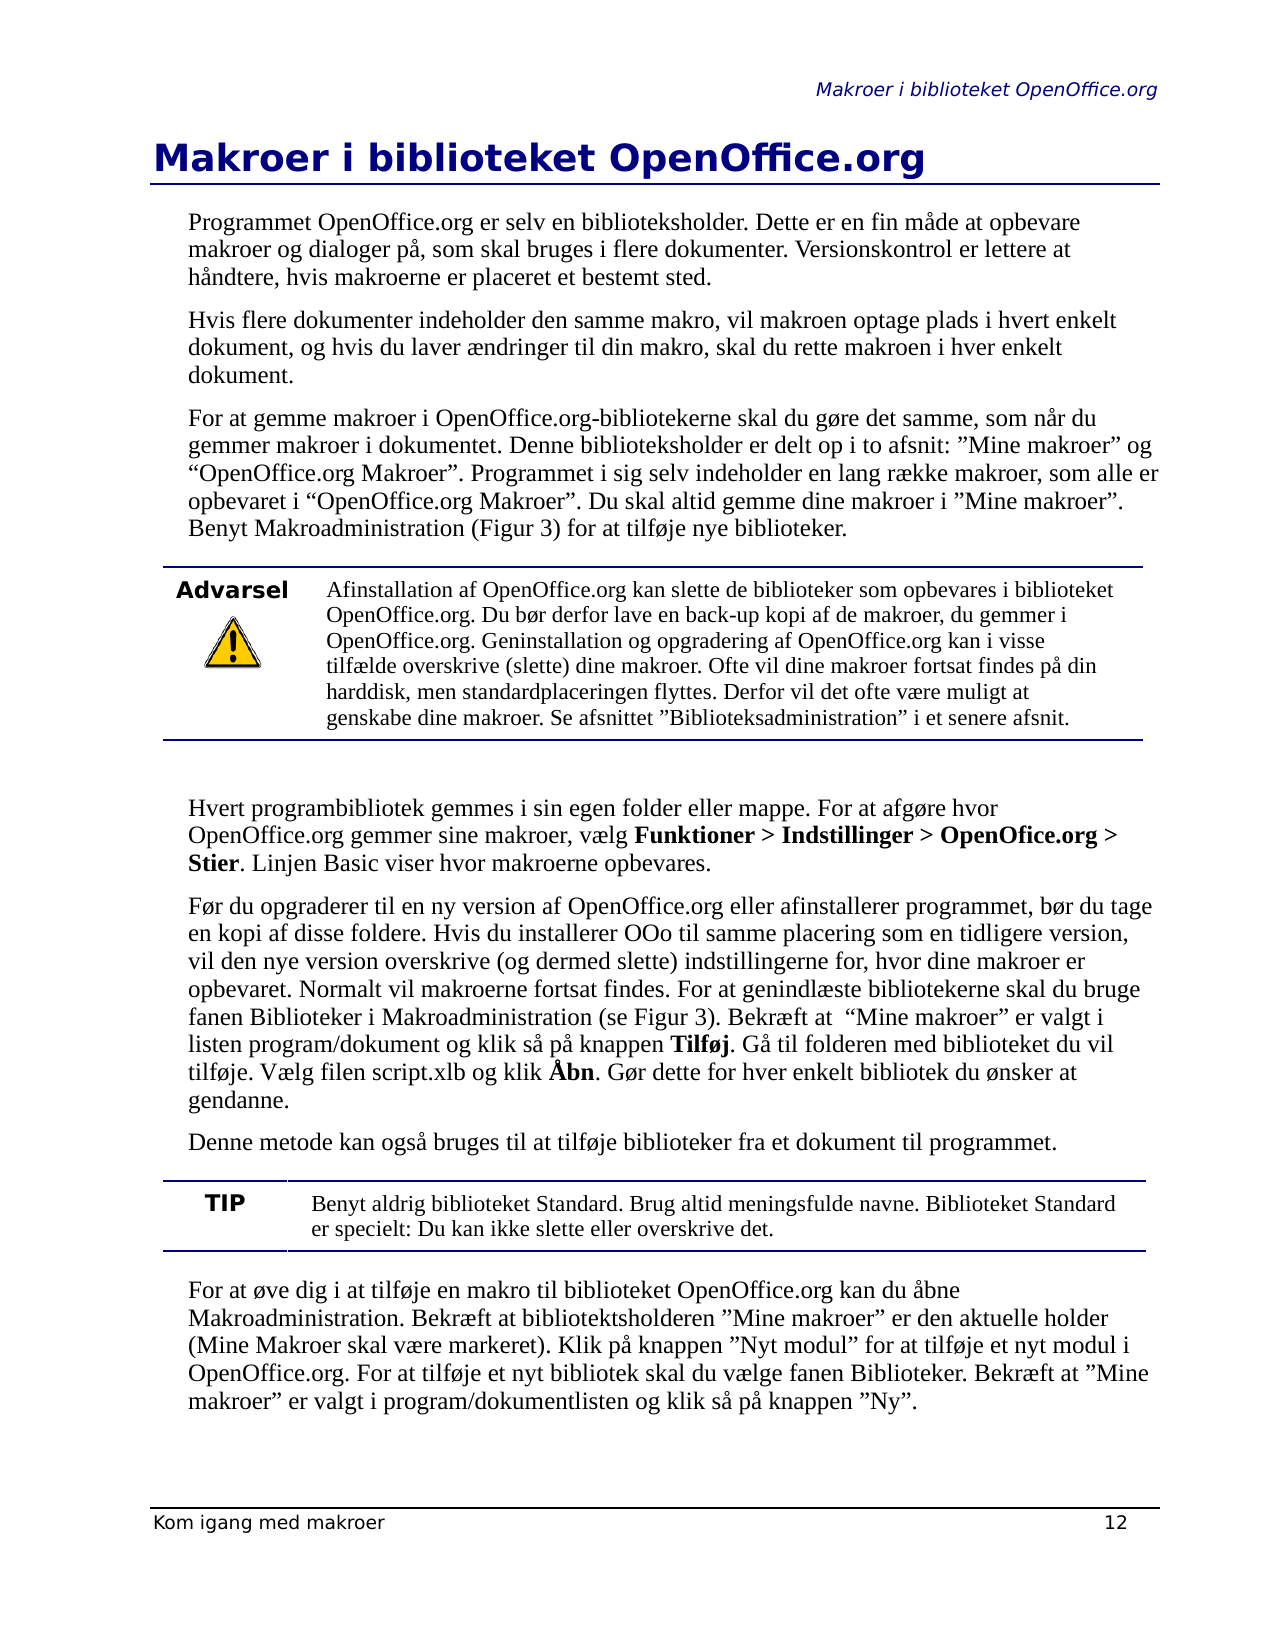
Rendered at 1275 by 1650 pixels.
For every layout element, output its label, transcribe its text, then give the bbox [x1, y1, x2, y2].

table_header Advarsel [163, 568, 302, 739]
text Denne metode kan også bruges til at tilføje biblioteker fra et dokument til programmet. [188, 1128, 1160, 1156]
subtitle Makroer i biblioteket OpenOffice.org [150, 134, 1160, 183]
text Hvert programbibliotek gemmes i sin egen folder eller mappe. For at afgøre hvor OpenOffice.org gemmer sine makroer, vælg Funktioner > Indstillinger > OpenOfice.org > Stier. Linjen Basic viser hvor makroerne opbevares. [188, 794, 1160, 877]
text Programmet OpenOffice.org er selv en biblioteksholder. Dette er en fin måde at opbevare makroer og dialoger på, som skal bruges i flere dokumenter. Versionskontrol er lettere at håndtere, hvis makroerne er placeret et bestemt sted. [188, 208, 1160, 291]
text Før du opgraderer til en ny version af OpenOffice.org eller afinstallerer programmet, bør du tage en kopi af disse foldere. Hvis du installerer OOo til samme placering som en tidligere version, vil den nye version overskrive (og dermed slette) indstillingerne for, hvor dine makroer er opbevaret. Normalt vil makroerne fortsat findes. For at genindlæste bibliotekerne skal du bruge fanen Biblioteker i Makroadministration (se Figur 3). Bekræft at “Mine makroer” er valgt i listen program/dokument og klik så på knappen Tilføj. Gå til folderen med biblioteket du vil tilføje. Vælg filen script.xlb og klik Åbn. Gør dette for hver enkelt bibliotek du ønsker at gendanne. [188, 892, 1160, 1113]
text For at øve dig i at tilføje en makro til biblioteket OpenOffice.org kan du åbne Makroadministration. Bekræft at bibliotektsholderen ”Mine makroer” er den aktuelle holder (Mine Makroer skal være markeret). Klik på knappen ”Nyt modul” for at tilføje et nyt modul i OpenOffice.org. For at tilføje et nyt bibliotek skal du vælge fanen Biblioteker. Bekræft at ”Mine makroer” er valgt i program/dokumentlisten og klik så på knappen ”Ny”. [188, 1276, 1160, 1415]
text For at gemme makroer i OpenOffice.org-bibliotekerne skal du gøre det samme, som når du gemmer makroer i dokumentet. Denne biblioteksholder er delt op i to afsnit: ”Mine makroer” og “OpenOffice.org Makroer”. Programmet i sig selv indeholder en lang række makroer, som alle er opbevaret i “OpenOffice.org Makroer”. Du skal altid gemme dine makroer i ”Mine makroer”. Benyt Makroadministration (Figur 3) for at tilføje nye biblioteker. [188, 404, 1160, 542]
table_header Benyt aldrig biblioteket Standard. Brug altid meningsfulde navne. Biblioteket Standard er specielt: Du kan ikke slette eller overskrive det. [288, 1182, 1146, 1250]
table_header Afinstallation af OpenOffice.org kan slette de biblioteker som opbevares i biblioteket OpenOffice.org. Du bør derfor lave en back-up kopi af de makroer, du gemmer i OpenOffice.org. Geninstallation og opgradering af OpenOffice.org kan i visse tilfælde overskrive (slette) dine makroer. Ofte vil dine makroer fortsat findes på din harddisk, men standardplaceringen flyttes. Derfor vil det ofte være muligt at genskabe dine makroer. Se afsnittet ”Biblioteksadministration” i et senere afsnit. [302, 568, 1143, 739]
table_header TIP [163, 1182, 287, 1250]
picture [200, 612, 265, 672]
text Hvis flere dokumenter indeholder den samme makro, vil makroen optage plads i hvert enkelt dokument, og hvis du laver ændringer til din makro, skal du rette makroen i hver enkelt dokument. [188, 306, 1160, 389]
